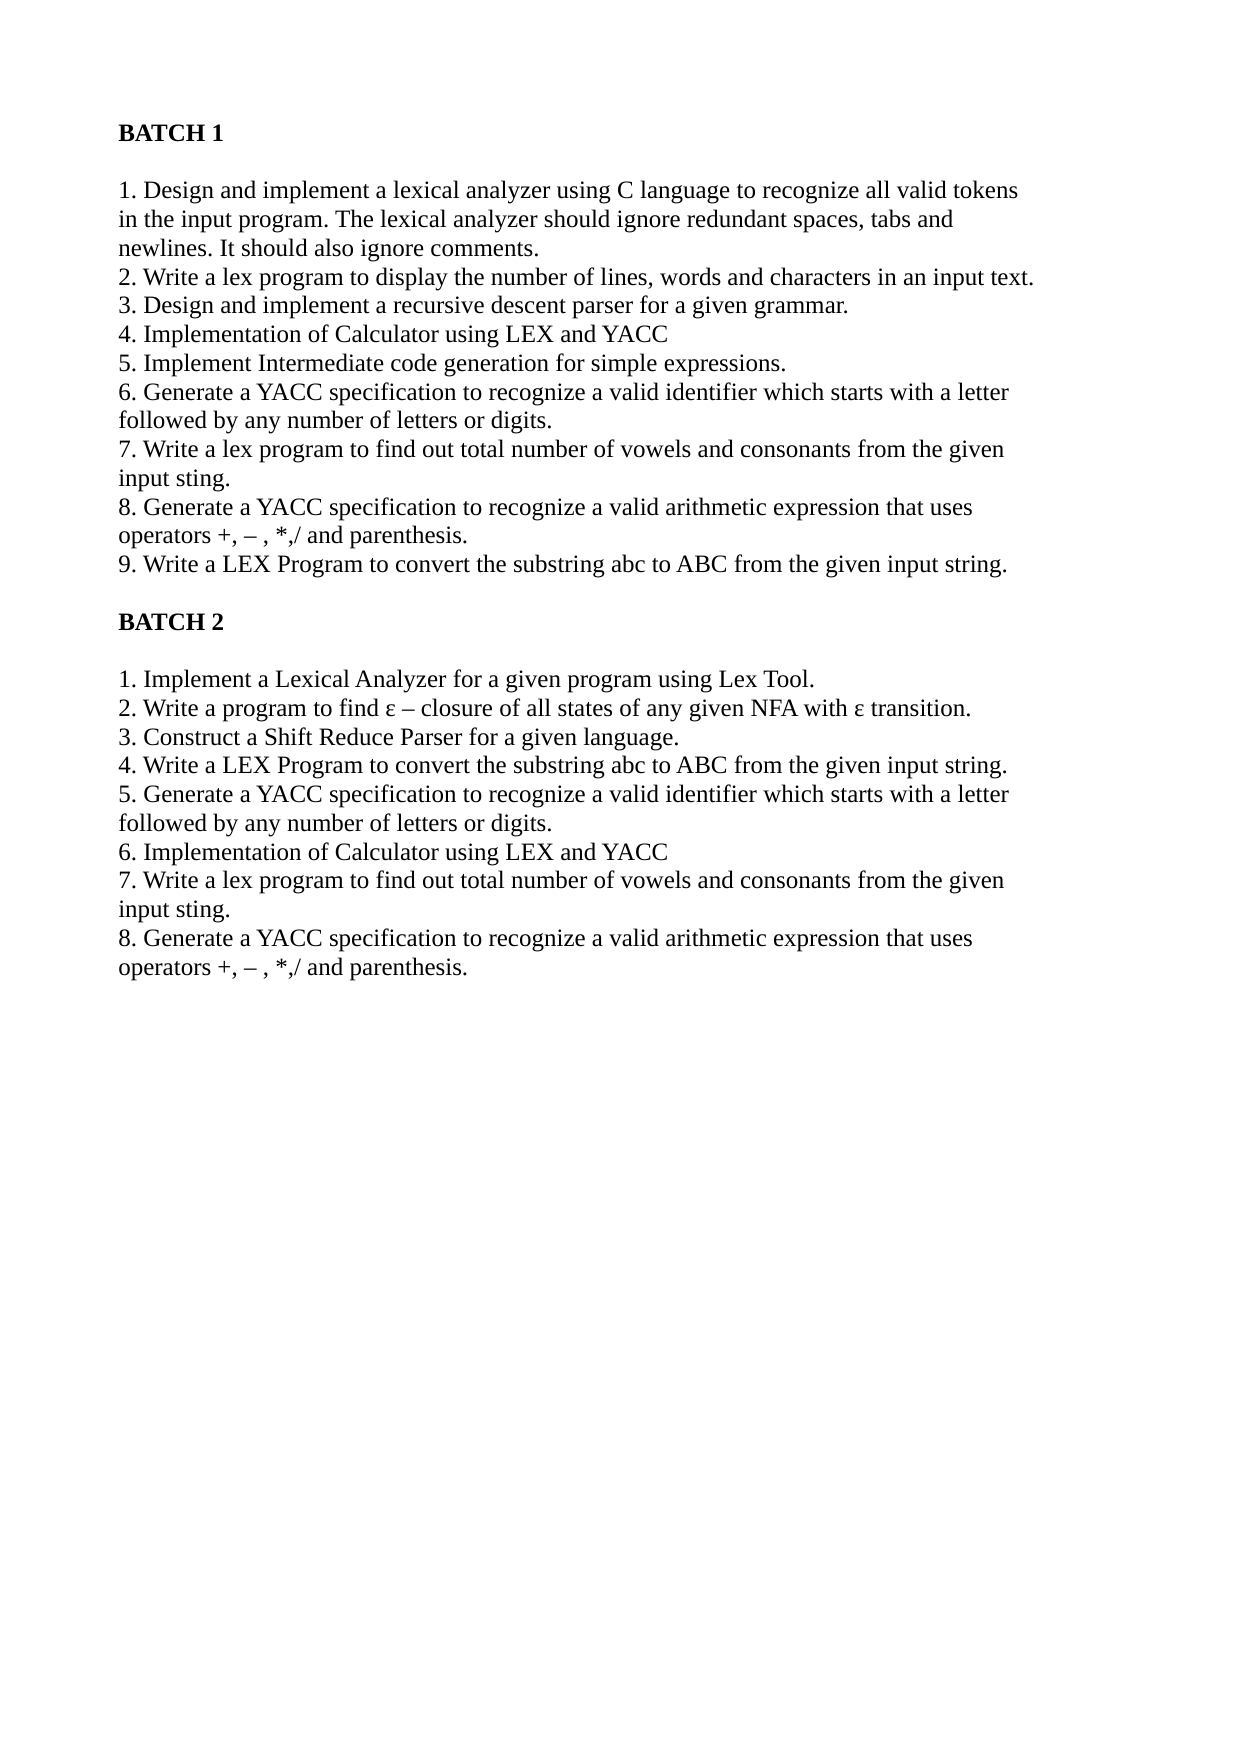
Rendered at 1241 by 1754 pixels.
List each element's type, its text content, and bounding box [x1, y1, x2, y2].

text input sting. [118, 463, 1122, 492]
text 1. Design and implement a lexical analyzer using C language to recognize all valid tokens [118, 176, 1122, 204]
text newlines. It should also ignore comments. [118, 233, 1122, 262]
text 3. Design and implement a recursive descent parser for a given grammar. [118, 291, 1122, 319]
text 3. Construct a Shift Reduce Parser for a given language. [118, 722, 1122, 751]
text operators +, – , *,/ and parenthesis. [118, 952, 1122, 981]
text operators +, – , *,/ and parenthesis. [118, 521, 1122, 549]
text 6. Implementation of Calculator using LEX and YACC [118, 837, 1122, 866]
text followed by any number of letters or digits. [118, 406, 1122, 434]
text 7. Write a lex program to find out total number of vowels and consonants from the given [118, 434, 1122, 463]
text 4. Write a LEX Program to convert the substring abc to ABC from the given input string. [118, 751, 1122, 779]
text BATCH 2 [118, 607, 1122, 636]
text 7. Write a lex program to find out total number of vowels and consonants from the given [118, 866, 1122, 894]
text 1. Implement a Lexical Analyzer for a given program using Lex Tool. [118, 664, 1122, 693]
text 2. Write a lex program to display the number of lines, words and characters in an input text. [118, 262, 1122, 291]
text 6. Generate a YACC specification to recognize a valid identifier which starts with a letter [118, 377, 1122, 406]
text 9. Write a LEX Program to convert the substring abc to ABC from the given input string. [118, 549, 1122, 578]
text 4. Implementation of Calculator using LEX and YACC [118, 319, 1122, 348]
text 8. Generate a YACC specification to recognize a valid arithmetic expression that uses [118, 492, 1122, 521]
text input sting. [118, 894, 1122, 923]
text in the input program. The lexical analyzer should ignore redundant spaces, tabs and [118, 204, 1122, 233]
text followed by any number of letters or digits. [118, 808, 1122, 837]
text BATCH 1 [118, 118, 1122, 147]
text 5. Generate a YACC specification to recognize a valid identifier which starts with a letter [118, 779, 1122, 808]
text 2. Write a program to find ε – closure of all states of any given NFA with ε transition. [118, 693, 1122, 722]
text 5. Implement Intermediate code generation for simple expressions. [118, 348, 1122, 377]
text 8. Generate a YACC specification to recognize a valid arithmetic expression that uses [118, 923, 1122, 952]
